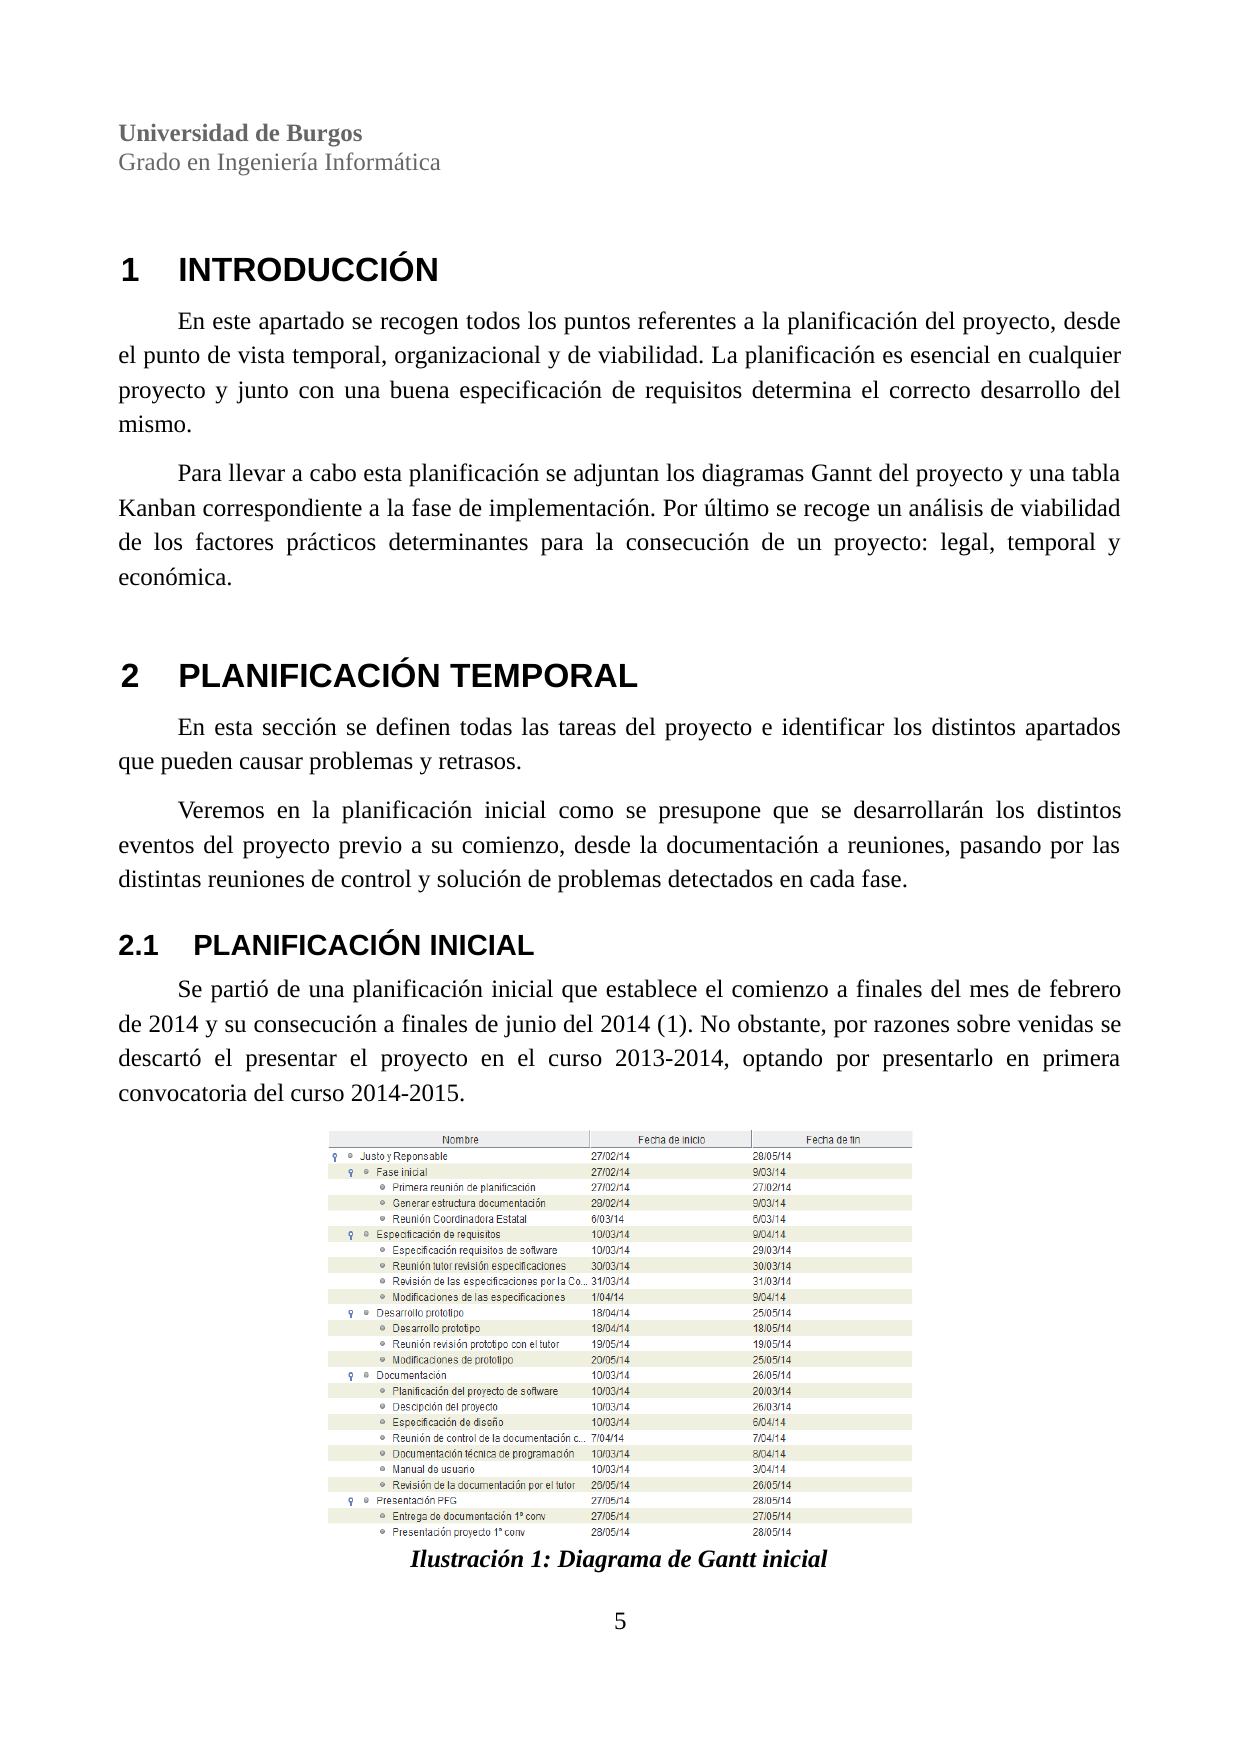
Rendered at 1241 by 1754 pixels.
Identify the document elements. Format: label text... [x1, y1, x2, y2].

text Para llevar a cabo esta planificación se adjuntan los diagramas Gannt del proyecto y una tabla Kanban correspondiente a la fase de implementación. Por último se recoge un análisis de viabilidad de los factores prácticos determinantes para la consecución de un proyecto: legal, temporal y económica. [118, 458, 1122, 591]
text Ilustración 1: Diagrama de Gantt inicial [328, 1544, 912, 1572]
text Se partió de una planificación inicial que establece el comienzo a finales del mes de febrero de 2014 y su consecución a finales de junio del 2014 (Ilustración 1). No obstante, por razones sobre venidas se descartó el presentar el proyecto en el curso 2013-2014, optando por presentarlo en primera convocatoria del curso 2014-2015. [328, 1118, 912, 1130]
text En este apartado se recogen todos los puntos referentes a la planificación del proyecto, desde el punto de vista temporal, organizacional y de viabilidad. La planificación es esencial en cualquier proyecto y junto con una buena especificación de requisitos determina el correcto desarrollo del mismo. [118, 306, 1122, 438]
subtitle INTRODUCCIÓN [121, 234, 1122, 294]
text Veremos en la planificación inicial como se presupone que se desarrollarán los distintos eventos del proyecto previo a su comienzo, desde la documentación a reuniones, pasando por las distintas reuniones de control y solución de problemas detectados en cada fase. [118, 796, 1122, 893]
text Se partió de una planificación inicial que establece el comienzo a finales del mes de febrero de 2014 y su consecución a finales de junio del 2014 (Ilustración 1). No obstante, por razones sobre venidas se descartó el presentar el proyecto en el curso 2013-2014, optando por presentarlo en primera convocatoria del curso 2014-2015. [118, 974, 1122, 1106]
picture [328, 1130, 913, 1544]
text En esta sección se definen todas las tareas del proyecto e identificar los distintos apartados que pueden causar problemas y retrasos. [118, 712, 1122, 775]
subtitle PLANIFICACIÓN TEMPORAL [121, 641, 1122, 699]
subtitle PLANIFICACIÓN INICIAL [118, 928, 1122, 962]
